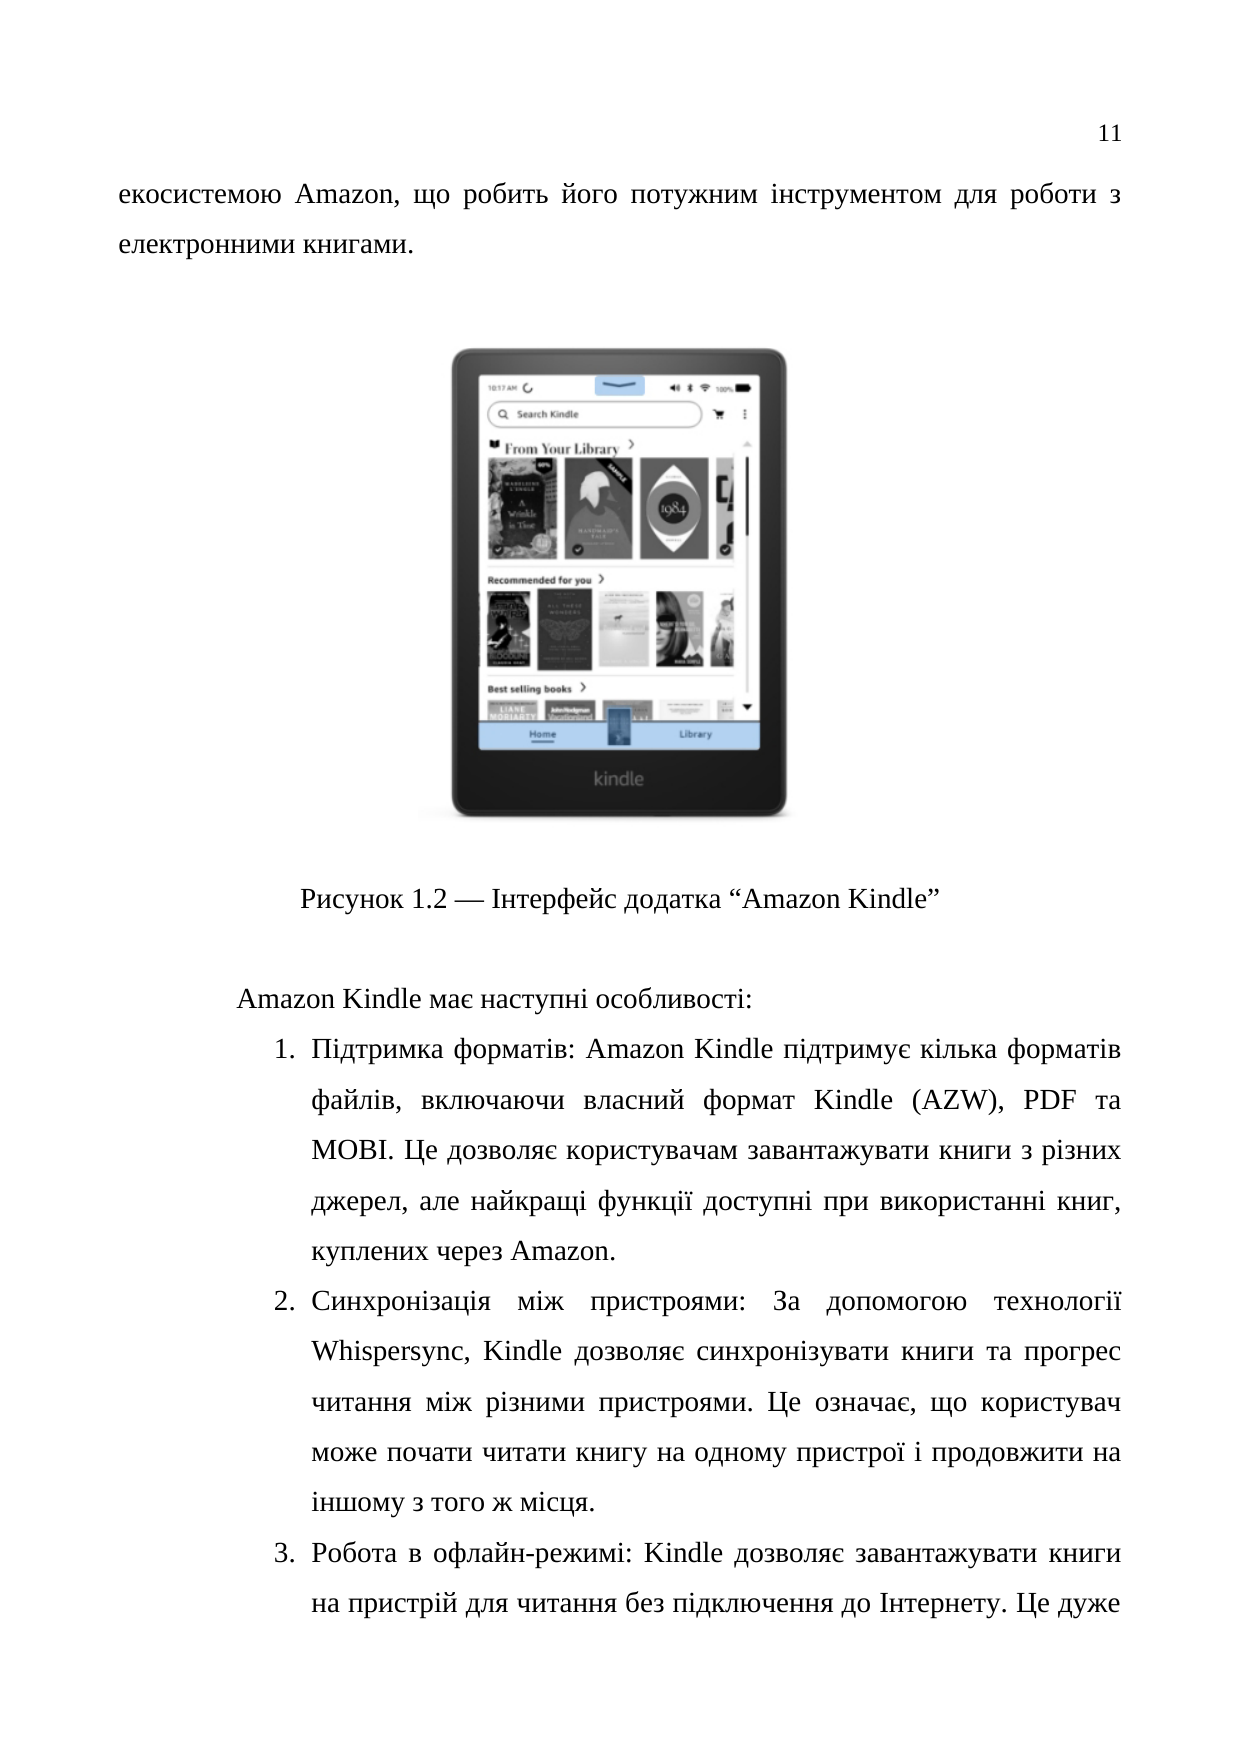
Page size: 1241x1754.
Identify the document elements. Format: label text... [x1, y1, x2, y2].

list Робота в офлайн-режимі: Kindle дозволяє завантажувати книги на пристрій для читання без підключення до Інтернету. Це дуже [274, 1535, 1122, 1619]
list Синхронізація між пристроями: За допомогою технології Whispersync, Kindle дозволяє синхронізувати книги та прогрес читання між різними пристроями. Це означає, що користувач може почати читати книгу на одному пристрої і продовжити на іншому з того ж місця. [274, 1283, 1122, 1518]
picture [362, 327, 878, 843]
text Amazon Kindle має наступні особливості: [118, 981, 1122, 1015]
text Рисунок 1.2 — Інтерфейс додатка “Amazon Kindle” [118, 881, 1122, 914]
list Підтримка форматів: Amazon Kindle підтримує кілька форматів файлів, включаючи власний формат Kindle (AZW), PDF та MOBI. Це дозволяє користувачам завантажувати книги з різних джерел, але найкращі функції доступні при використанні книг, куплених через Amazon. [274, 1032, 1122, 1266]
text екосистемою Amazon, що робить його потужним інструментом для роботи з електронними книгами. [118, 176, 1122, 260]
